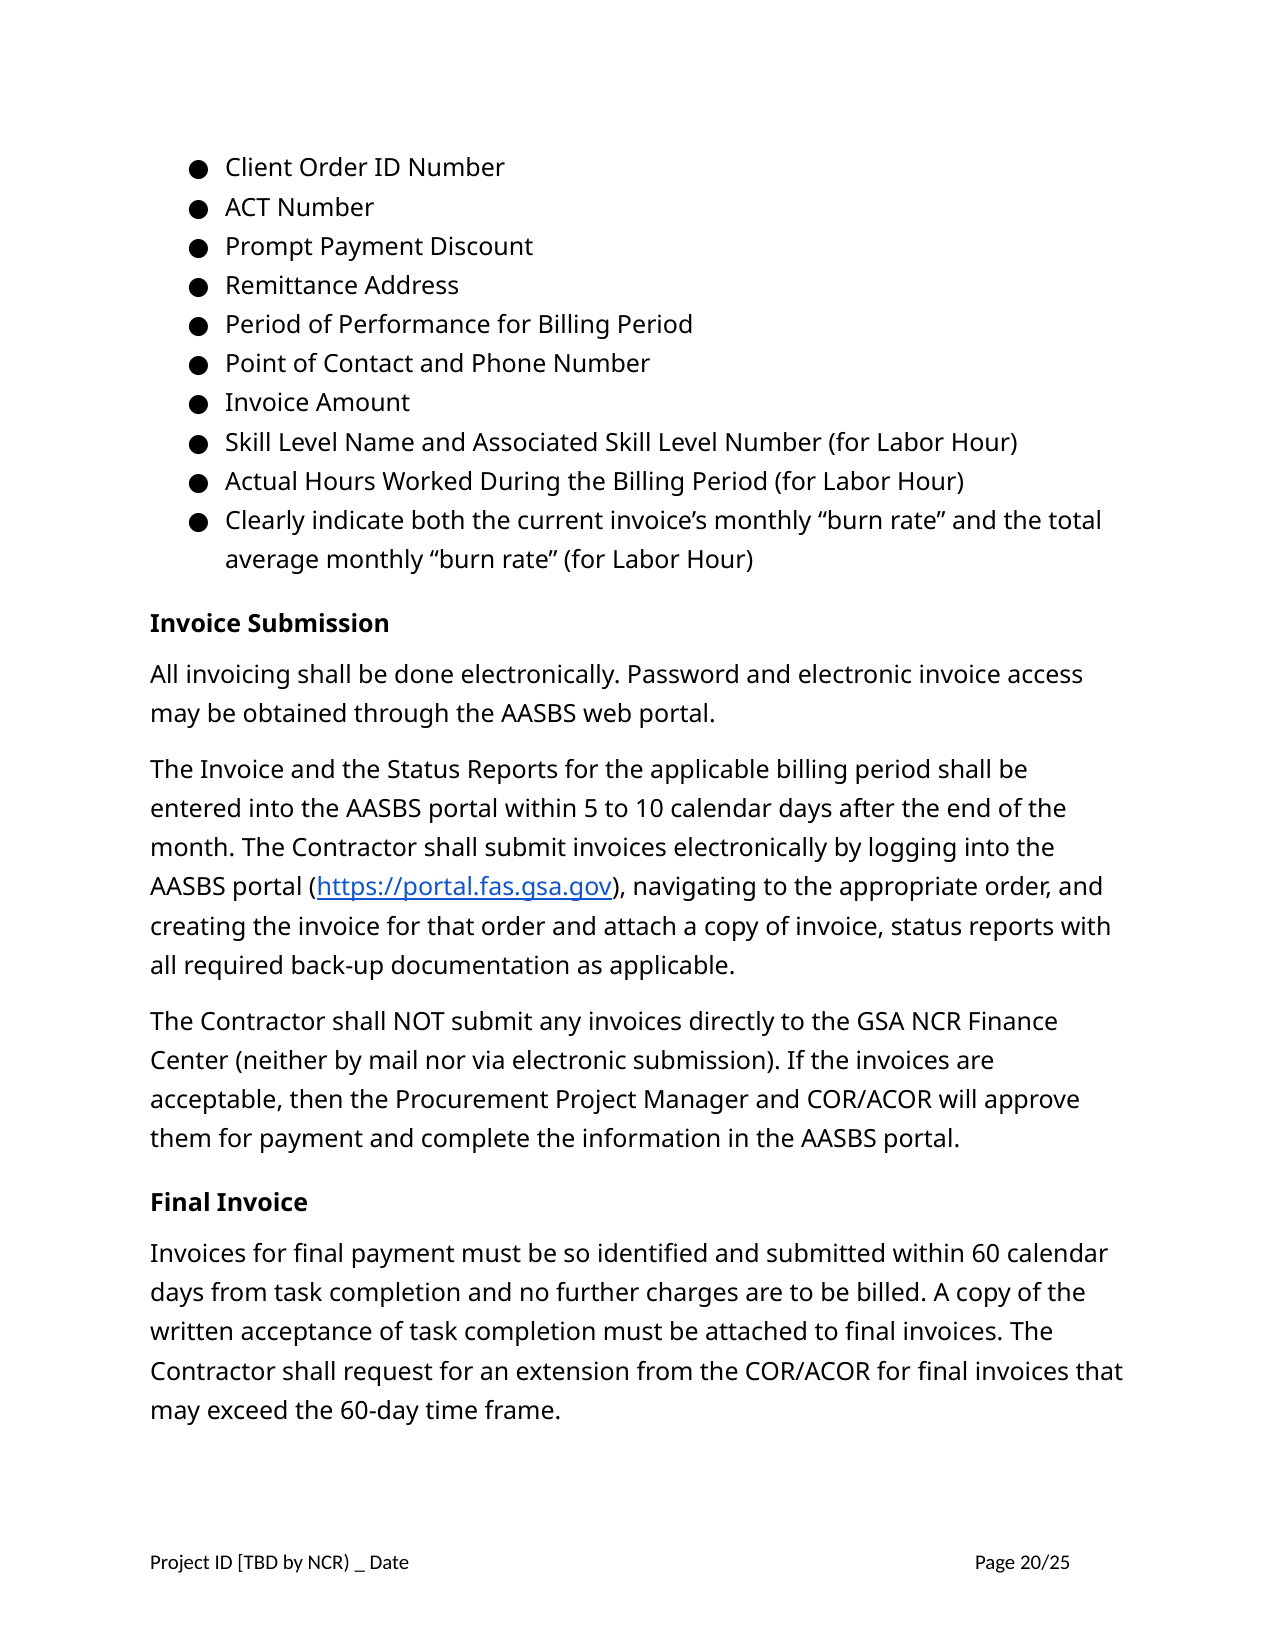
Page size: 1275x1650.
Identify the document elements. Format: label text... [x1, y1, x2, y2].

text The Invoice and the Status Reports for the applicable billing period shall be entered into the AASBS portal within 5 to 10 calendar days after the end of the month. The Contractor shall submit invoices electronically by logging into the AASBS portal (https://portal.fas.gsa.gov), navigating to the appropriate order, and creating the invoice for that order and attach a copy of invoice, status reports with all required back-up documentation as applicable. [150, 752, 1125, 981]
list Point of Contact and Phone Number [187, 346, 1125, 380]
list Invoice Amount [187, 385, 1125, 419]
text The Contractor shall NOT submit any invoices directly to the GSA NCR Finance Center (neither by mail nor via electronic submission). If the invoices are acceptable, then the Procurement Project Manager and COR/ACOR will approve them for payment and complete the information in the AASBS portal. [150, 1003, 1125, 1155]
list Client Order ID Number [187, 150, 1125, 184]
subtitle Invoice Submission [150, 606, 1125, 640]
list Prompt Payment Discount [187, 228, 1125, 262]
list Clearly indicate both the current invoice’s monthly “burn rate” and the total average monthly “burn rate” (for Labor Hour) [187, 502, 1125, 576]
text All invoicing shall be done electronically. Password and electronic invoice access may be obtained through the AASBS web portal. [150, 657, 1125, 730]
list Remittance Address [187, 267, 1125, 302]
subtitle Final Invoice [150, 1185, 1125, 1219]
text Invoices for final payment must be so identified and submitted within 60 calendar days from task completion and no further charges are to be billed. A copy of the written acceptance of task completion must be attached to final invoices. The Contractor shall request for an extension from the COR/ACOR for final invoices that may exceed the 60-day time frame. [150, 1236, 1125, 1426]
list Period of Performance for Billing Period [187, 307, 1125, 341]
list ACT Number [187, 189, 1125, 223]
list Actual Hours Worked During the Billing Period (for Labor Hour) [187, 463, 1125, 497]
list Skill Level Name and Associated Skill Level Number (for Labor Hour) [187, 424, 1125, 458]
